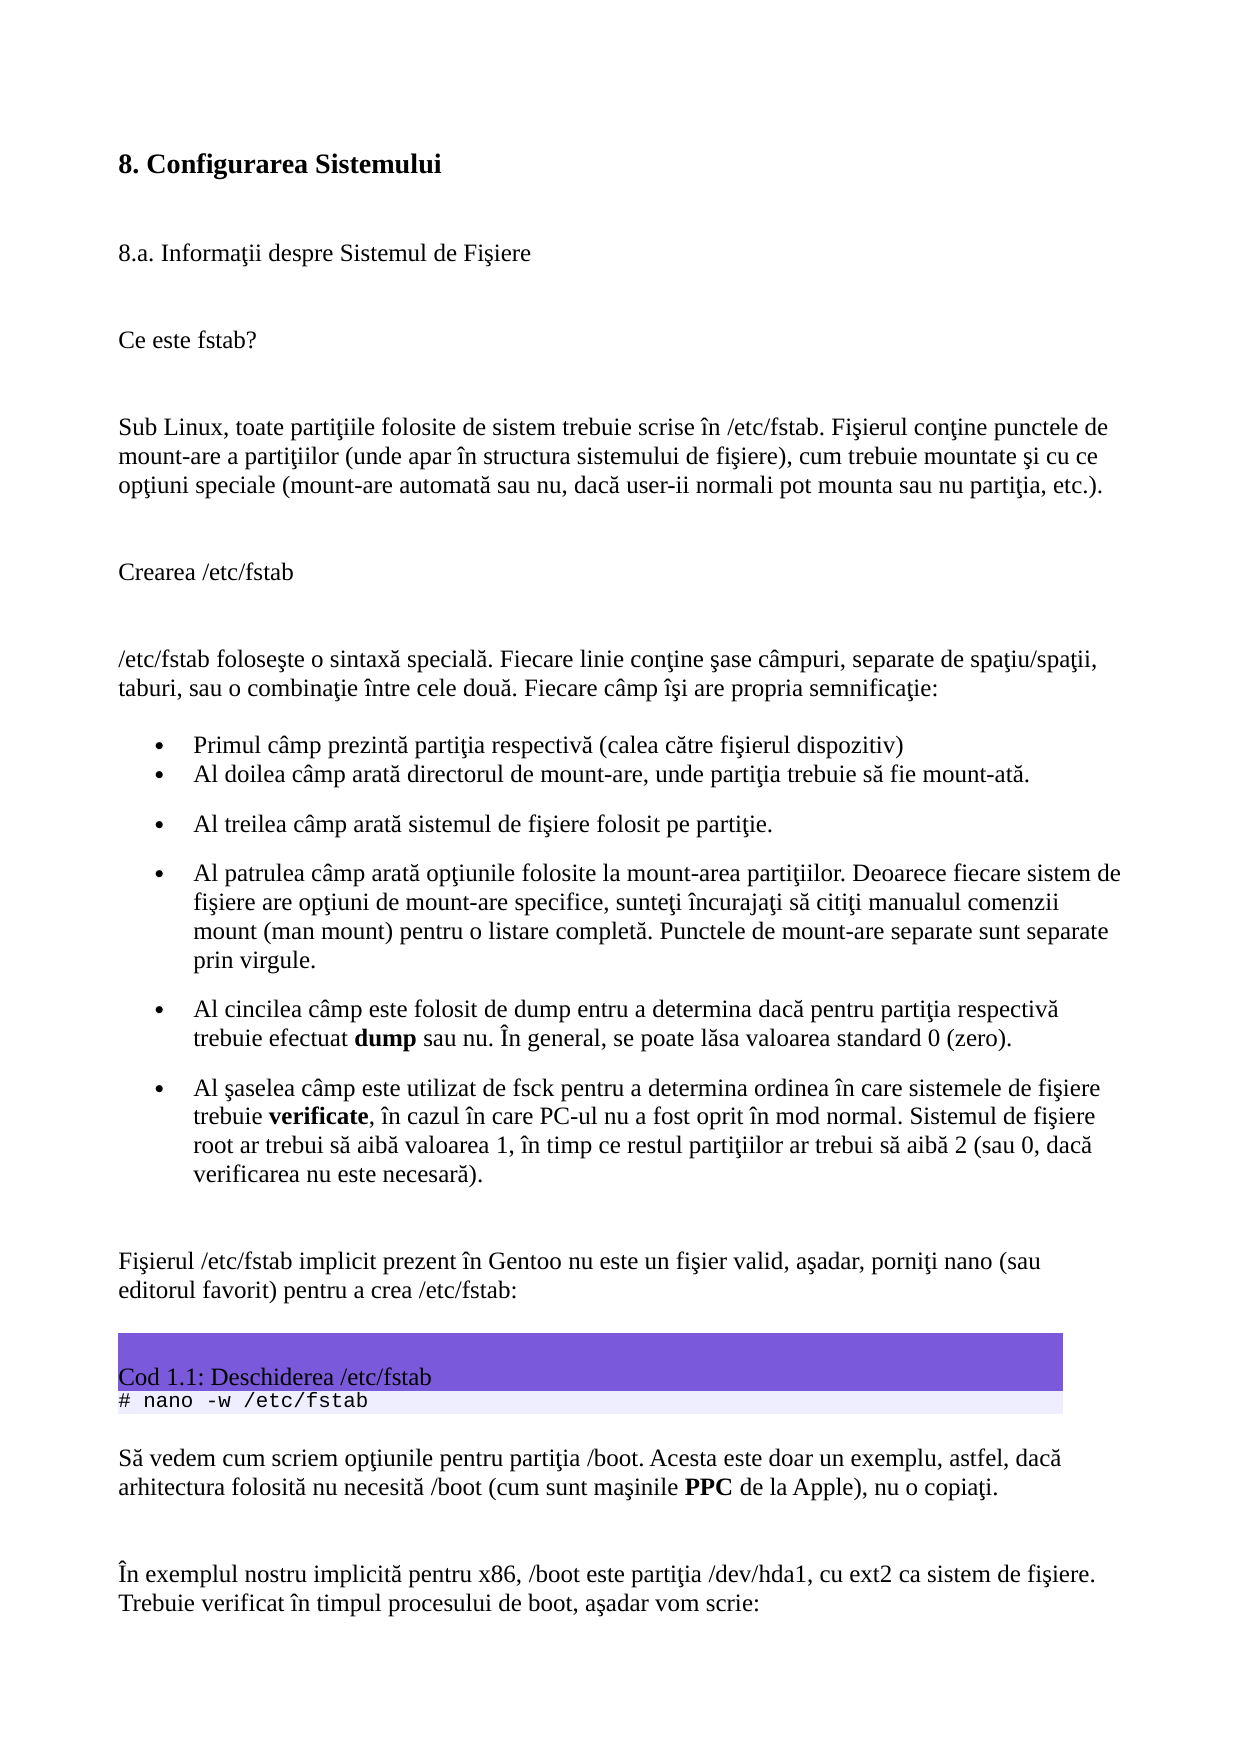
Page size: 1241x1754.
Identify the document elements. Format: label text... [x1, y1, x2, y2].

text Crearea /etc/fstab [118, 557, 1122, 586]
text Ce este fstab? [118, 325, 1122, 354]
text În exemplul nostru implicită pentru x86, /boot este partiţia /dev/hda1, cu ext2 ca sistem de fişiere. Trebuie verificat în timpul procesului de boot, aşadar vom scrie: [118, 1559, 1122, 1617]
list Primul câmp prezintă partiţia respectivă (calea către fişierul dispozitiv) [156, 731, 1122, 759]
text /etc/fstab foloseşte o sintaxă specială. Fiecare linie conţine şase câmpuri, separate de spaţiu/spaţii, taburi, sau o combinaţie între cele două. Fiecare câmp îşi are propria semnificaţie: [118, 644, 1122, 701]
list Al doilea câmp arată directorul de mount-are, unde partiţia trebuie să fie mount-ată. [156, 759, 1122, 788]
subtitle 8. Configurarea Sistemului [118, 147, 1122, 180]
list Al treilea câmp arată sistemul de fişiere folosit pe partiţie. [156, 809, 1122, 838]
table_header Cod 1.1: Deschiderea /etc/fstab [118, 1333, 1063, 1391]
text Sub Linux, toate partiţiile folosite de sistem trebuie scrise în /etc/fstab. Fişierul conţine punctele de mount-are a partiţiilor (unde apar în structura sistemului de fişiere), cum trebuie mountate şi cu ce opţiuni speciale (mount-are automată sau nu, dacă user-ii normali pot mounta sau nu partiţia, etc.). [118, 412, 1122, 498]
list Al şaselea câmp este utilizat de fsck pentru a determina ordinea în care sistemele de fişiere trebuie verificate, în cazul în care PC-ul nu a fost oprit în mod normal. Sistemul de fişiere root ar trebui să aibă valoarea 1, în timp ce restul partiţiilor ar trebui să aibă 2 (sau 0, dacă verificarea nu este necesară). [156, 1073, 1122, 1188]
table_cell # nano -w /etc/fstab [118, 1391, 1063, 1414]
list Al cincilea câmp este folosit de dump entru a determina dacă pentru partiţia respectivă trebuie efectuat dump sau nu. În general, se poate lăsa valoarea standard 0 (zero). [156, 994, 1122, 1052]
text Fişierul /etc/fstab implicit prezent în Gentoo nu este un fişier valid, aşadar, porniţi nano (sau editorul favorit) pentru a crea /etc/fstab: [118, 1246, 1122, 1303]
list Al patrulea câmp arată opţiunile folosite la mount-area partiţiilor. Deoarece fiecare sistem de fişiere are opţiuni de mount-are specifice, sunteţi încurajaţi să citiţi manualul comenzii mount (man mount) pentru o listare completă. Punctele de mount-are separate sunt separate prin virgule. [156, 858, 1122, 973]
text Să vedem cum scriem opţiunile pentru partiţia /boot. Acesta este doar un exemplu, astfel, dacă arhitectura folosită nu necesită /boot (cum sunt maşinile PPC de la Apple), nu o copiaţi. [118, 1443, 1122, 1501]
text 8.a. Informaţii despre Sistemul de Fişiere [118, 238, 1122, 267]
